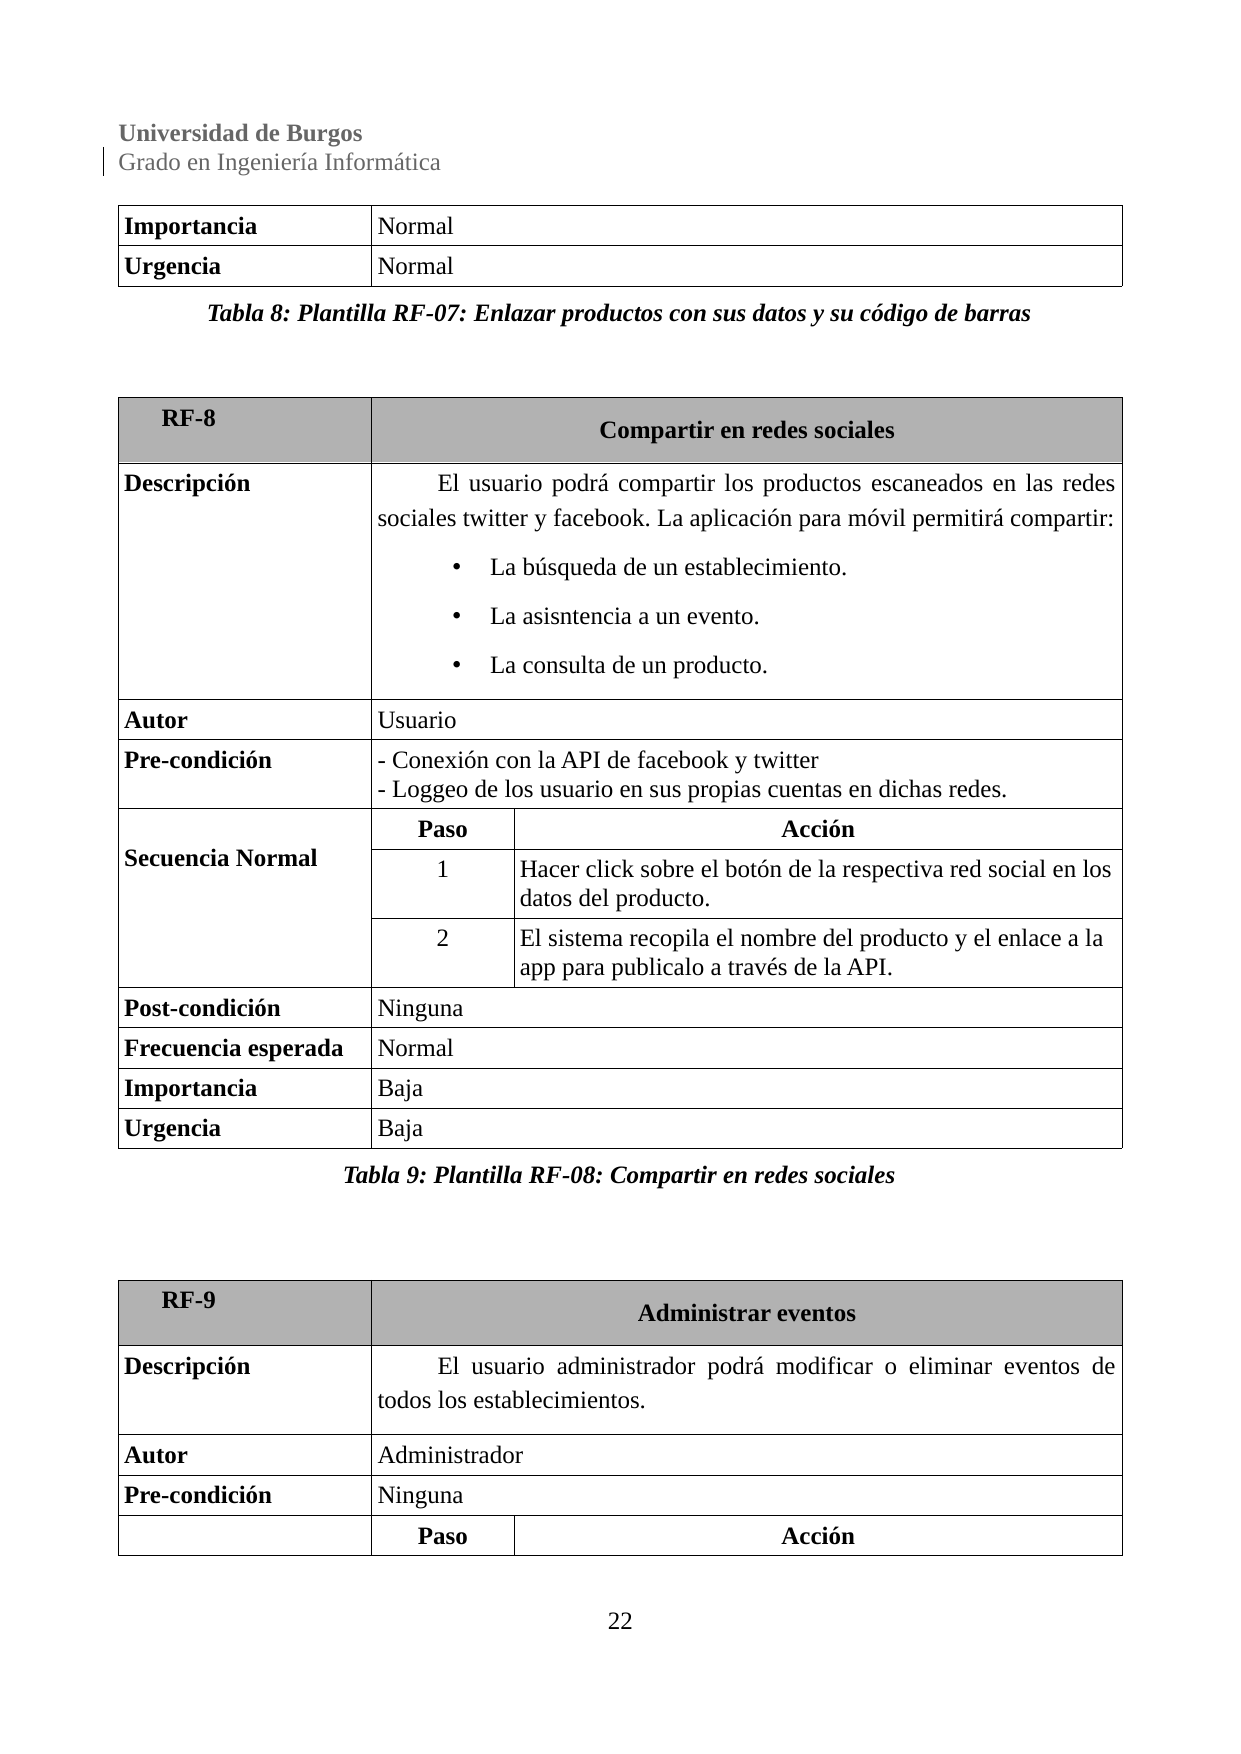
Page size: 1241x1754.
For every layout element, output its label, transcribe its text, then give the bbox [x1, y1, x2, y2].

table_cell Frecuencia esperada [119, 1028, 371, 1067]
table_cell Autor [119, 1435, 371, 1475]
table_cell Acción [515, 1516, 1122, 1555]
table_cell 1 [372, 850, 514, 918]
table_cell - Conexión con la API de facebook y twitter - Loggeo de los usuario en sus propias cuentas en dichas redes. [372, 740, 1122, 808]
table_cell Normal [372, 246, 1122, 286]
table_cell Importancia [119, 1069, 371, 1108]
table_cell Baja [372, 1109, 1122, 1148]
table_cell Post-condición [119, 988, 371, 1027]
table_cell Usuario [372, 700, 1122, 739]
table_cell Administrador [372, 1435, 1122, 1475]
table_cell Ninguna [372, 988, 1122, 1027]
table_cell Descripción [119, 464, 371, 699]
table_cell Acción [515, 809, 1122, 849]
table_cell 2 [372, 919, 514, 987]
text Tabla 8: Plantilla RF-07: Enlazar productos con sus datos y su código de barras [118, 298, 1122, 327]
table_cell Urgencia [119, 1109, 371, 1148]
table_cell Secuencia Normal [119, 809, 371, 987]
table_cell El usuario administrador podrá modificar o eliminar eventos de todos los establecimientos. [372, 1346, 1122, 1434]
table_cell Hacer click sobre el botón de la respectiva red social en los datos del producto. [515, 850, 1122, 918]
table_cell Importancia [119, 206, 371, 245]
table_header Administrar eventos [372, 1281, 1122, 1345]
table_cell Paso [372, 1516, 514, 1555]
table_cell Paso [372, 809, 514, 849]
table_cell Normal [372, 206, 1122, 245]
table_cell Urgencia [119, 246, 371, 286]
table_cell Pre-condición [119, 1476, 371, 1515]
table_header Compartir en redes sociales [372, 398, 1122, 462]
table_cell Normal [372, 1028, 1122, 1067]
table_cell Descripción [119, 1346, 371, 1434]
table_cell Autor [119, 700, 371, 739]
table_cell El sistema recopila el nombre del producto y el enlace a la app para publicalo a través de la API. [515, 919, 1122, 987]
table_header [119, 1281, 371, 1345]
text Tabla 9: Plantilla RF-08: Compartir en redes sociales [118, 1161, 1122, 1189]
table_cell Baja [372, 1069, 1122, 1108]
table_cell Pre-condición [119, 740, 371, 808]
table_cell El usuario podrá compartir los productos escaneados en las redes sociales twitter y facebook. La aplicación para móvil permitirá compartir: La búsqueda de un establecimiento. La asisntencia a un evento. La consulta de un producto. [372, 464, 1122, 699]
table_header [119, 398, 371, 462]
table_cell Ninguna [372, 1476, 1122, 1515]
table_cell [119, 1516, 371, 1555]
